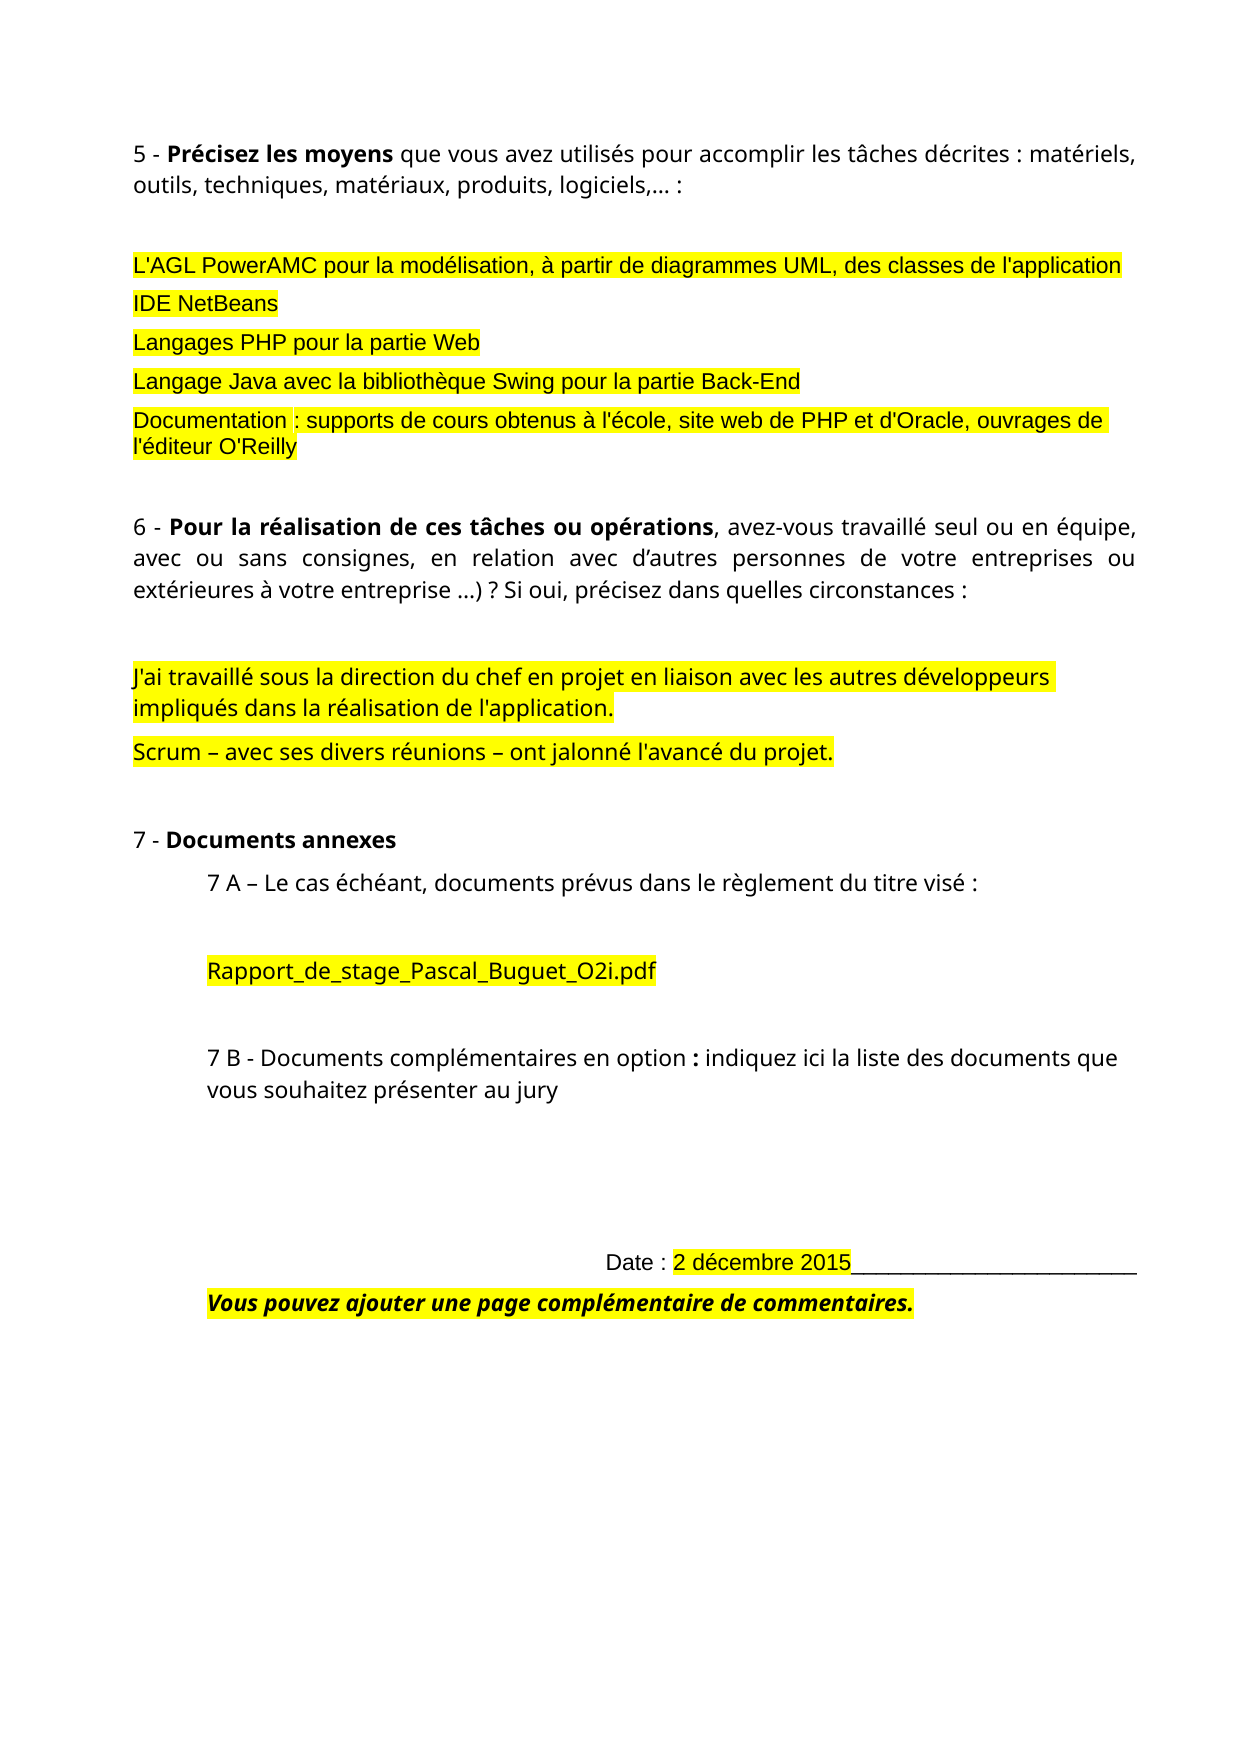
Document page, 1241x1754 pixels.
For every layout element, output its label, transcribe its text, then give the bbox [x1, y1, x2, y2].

text Scrum – avec ses divers réunions – ont jalonné l'avancé du projet. [133, 736, 1137, 767]
text Date : 2 décembre 2015 [133, 1248, 1137, 1275]
text Vous pouvez ajouter une page complémentaire de commentaires. [207, 1287, 1137, 1319]
text Langages PHP pour la partie Web [133, 329, 1137, 356]
text IDE NetBeans [133, 290, 1137, 317]
text Langage Java avec la bibliothèque Swing pour la partie Back-End [133, 368, 1137, 394]
text 7 - Documents annexes [133, 823, 1137, 855]
text 6 - Pour la réalisation de ces tâches ou opérations, avez-vous travaillé seul ou en équipe, avec ou sans consignes, en relation avec d’autres personnes de votre entreprises ou extérieures à votre entreprise …) ? Si oui, précisez dans quelles circonstances : [133, 511, 1137, 605]
text Rapport_de_stage_Pascal_Buguet_O2i.pdf [133, 955, 1137, 986]
text L'AGL PowerAMC pour la modélisation, à partir de diagrammes UML, des classes de l'application [133, 252, 1137, 278]
text 7 A – Le cas échéant, documents prévus dans le règlement du titre visé : [207, 867, 1137, 898]
text J'ai travaillé sous la direction du chef en projet en liaison avec les autres développeurs impliqués dans la réalisation de l'application. [133, 661, 1137, 723]
text Documentation : supports de cours obtenus à l'école, site web de PHP et d'Oracle, ouvrages de l'éditeur O'Reilly [133, 407, 1137, 460]
text 5 - Précisez les moyens que vous avez utilisés pour accomplir les tâches décrites : matériels, outils, techniques, matériaux, produits, logiciels,… : [133, 138, 1137, 200]
text 7 B - Documents complémentaires en option : indiquez ici la liste des documents que vous souhaitez présenter au jury [207, 1042, 1137, 1105]
